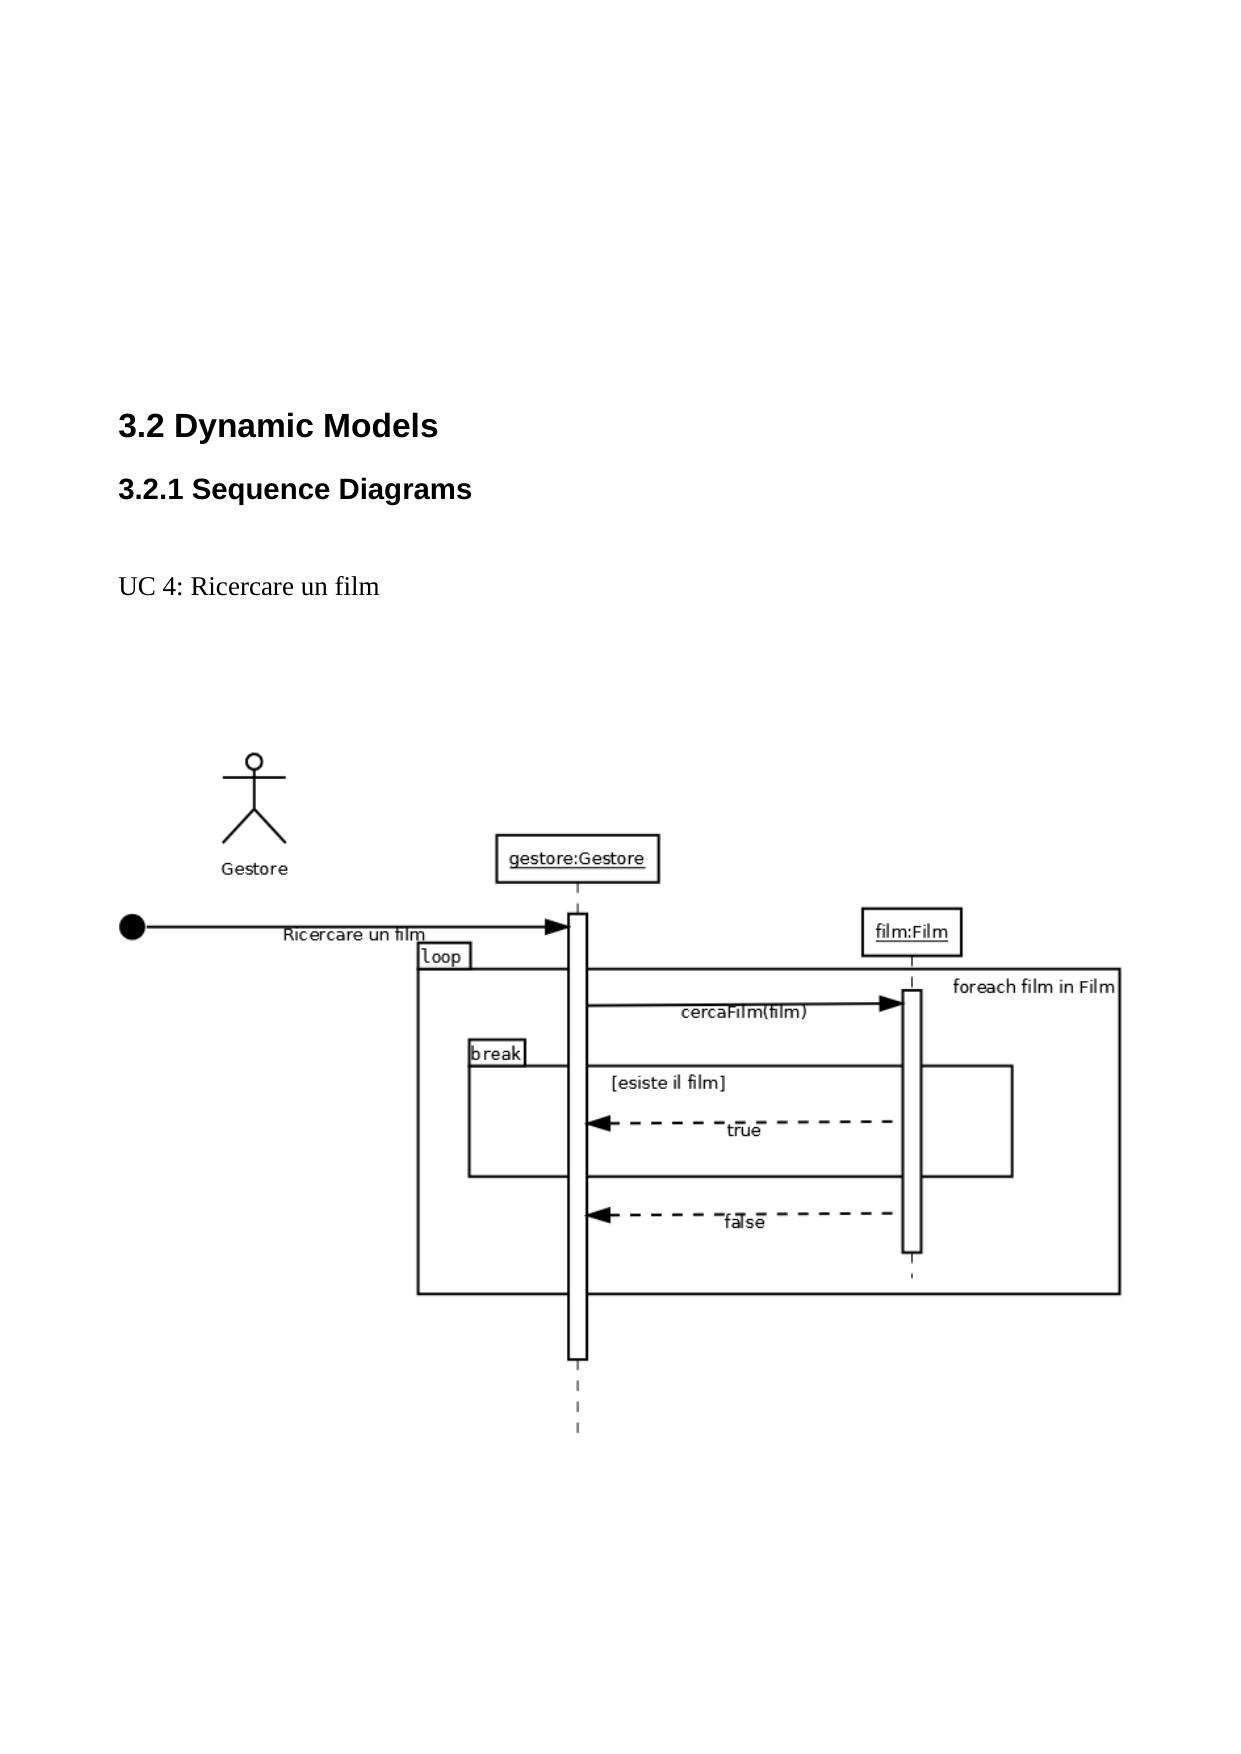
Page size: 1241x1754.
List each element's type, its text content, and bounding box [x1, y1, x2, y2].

subtitle 3.2 Dynamic Models [118, 406, 1122, 445]
subtitle 3.2.1 Sequence Diagrams [118, 472, 1122, 506]
text UC 4: Ricercare un film [118, 570, 1122, 601]
picture [118, 737, 1123, 1441]
